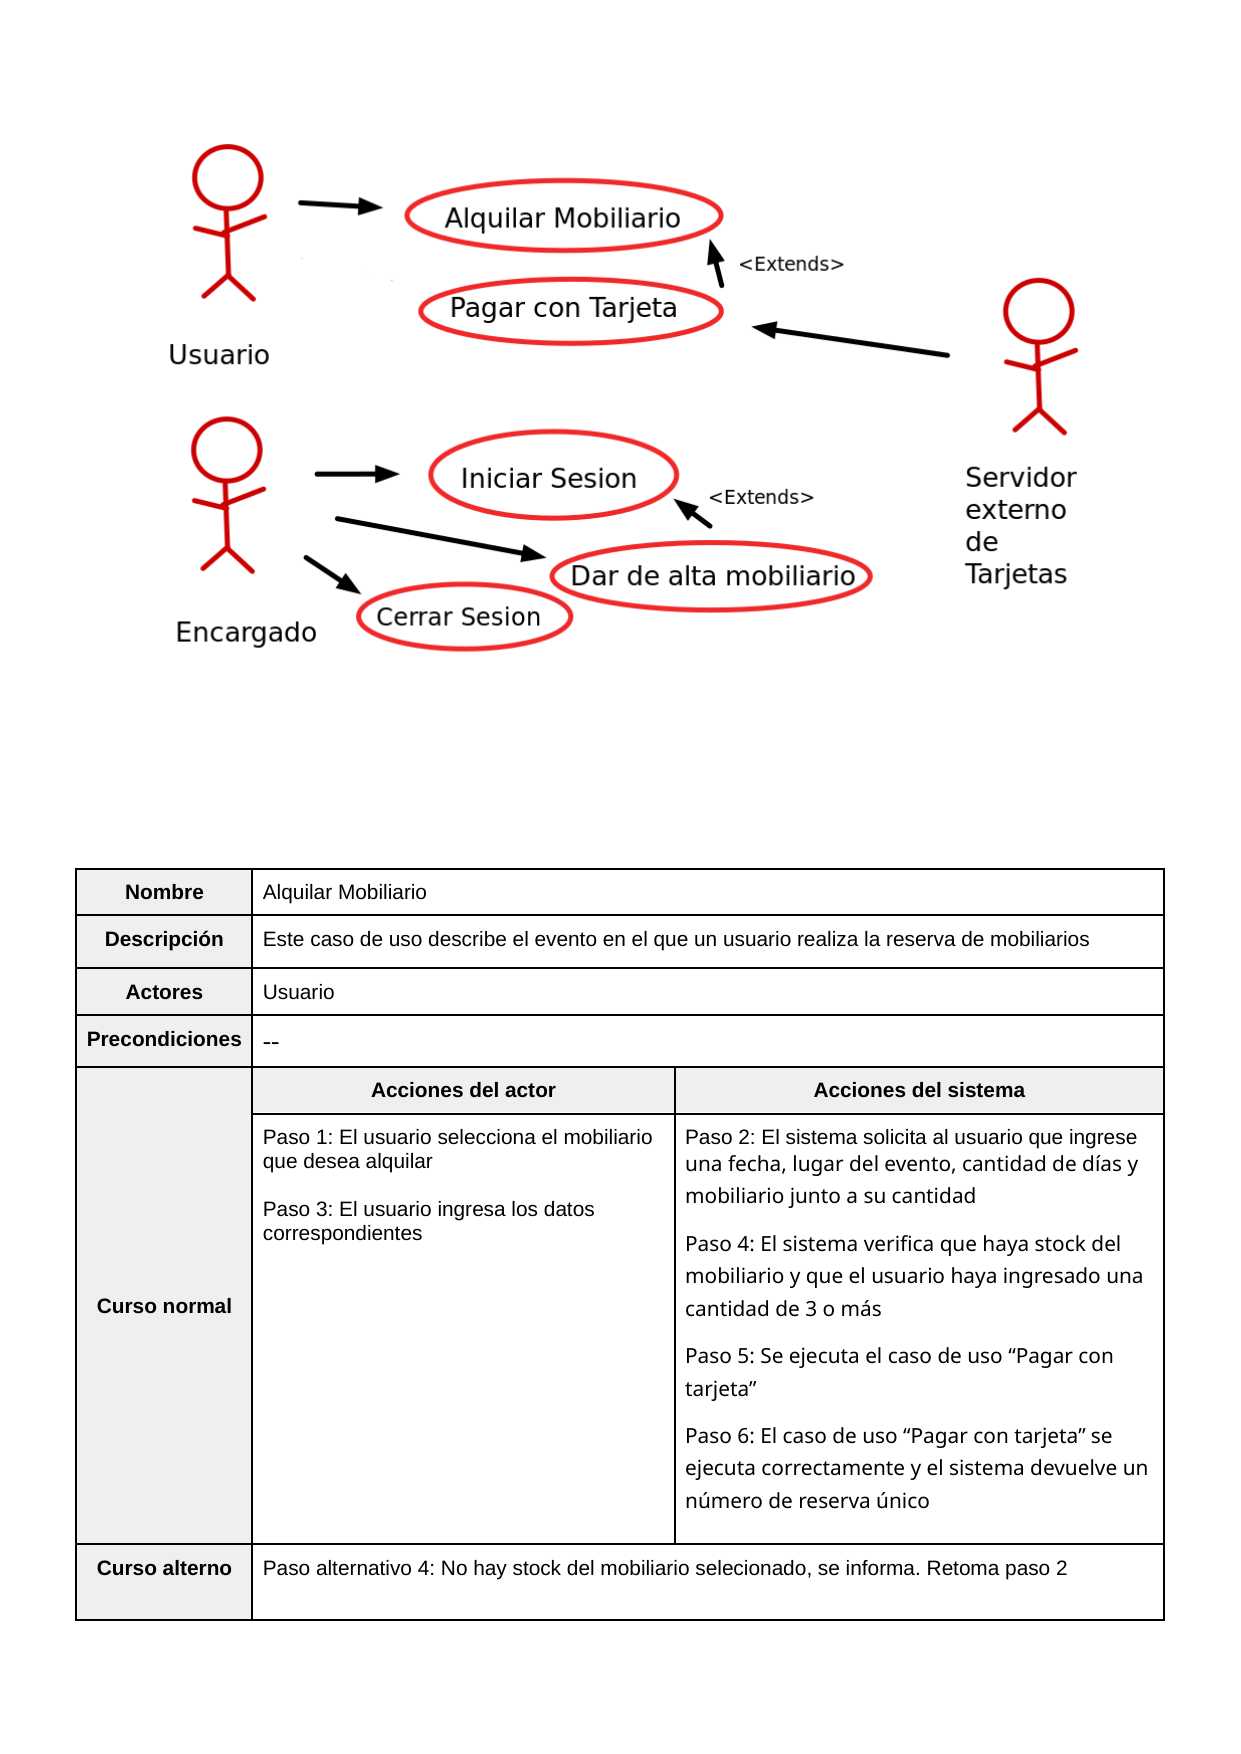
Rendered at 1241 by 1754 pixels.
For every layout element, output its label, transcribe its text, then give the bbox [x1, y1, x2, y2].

table_cell Paso alternativo 4: No hay stock del mobiliario selecionado, se informa. Retoma paso 2 [253, 1545, 1163, 1619]
table_cell Actores [77, 969, 251, 1014]
picture [118, 118, 1123, 721]
table_cell -- [253, 1016, 1163, 1066]
table_cell Paso 2: El sistema solicita al usuario que ingrese una fecha, lugar del evento, cantidad de días y mobiliario junto a su cantidad Paso 4: El sistema verifica que haya stock del mobiliario y que el usuario haya ingresado una cantidad de 3 o más Paso 5: Se ejecuta el caso de uso “Pagar con tarjeta” Paso 6: El caso de uso “Pagar con tarjeta” se ejecuta correctamente y el sistema devuelve un número de reserva único [676, 1115, 1163, 1543]
table_cell Usuario [253, 969, 1163, 1014]
table_cell Descripción [77, 916, 251, 967]
table_cell Acciones del sistema [676, 1068, 1163, 1112]
table_header Alquilar Mobiliario [253, 870, 1163, 914]
table_cell Precondiciones [77, 1016, 251, 1066]
table_cell Paso 1: El usuario selecciona el mobiliario que desea alquilar Paso 3: El usuario ingresa los datos correspondientes [253, 1115, 674, 1543]
table_cell Curso alterno [77, 1545, 251, 1619]
table_cell Curso normal [77, 1068, 251, 1543]
table_cell Acciones del actor [253, 1068, 674, 1112]
table_cell Este caso de uso describe el evento en el que un usuario realiza la reserva de mobiliarios [253, 916, 1163, 967]
table_header Nombre [77, 870, 251, 914]
